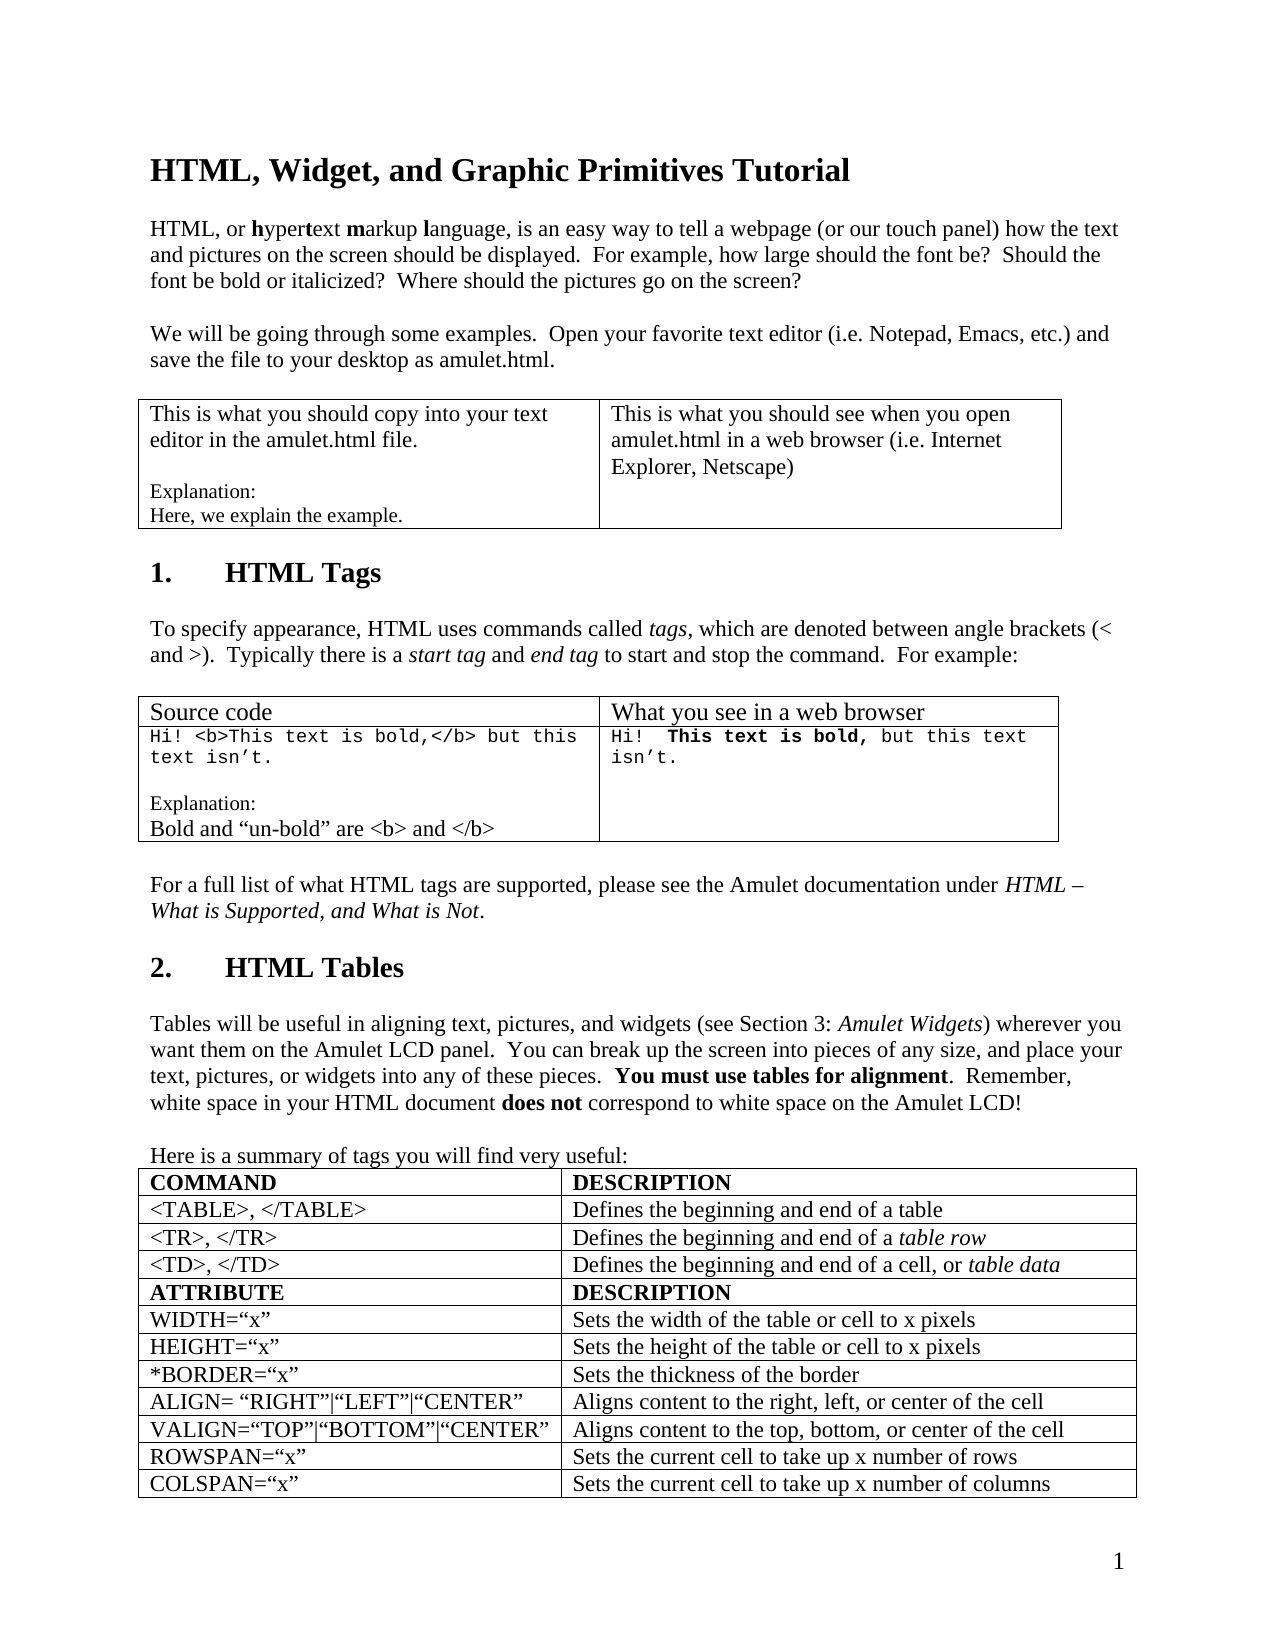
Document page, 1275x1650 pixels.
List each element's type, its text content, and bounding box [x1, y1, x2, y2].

table_cell WIDTH=“x” [139, 1306, 561, 1332]
table_cell ATTRIBUTE [139, 1279, 561, 1305]
text 2. HTML Tables [150, 950, 1125, 983]
table_cell <TR>, </TR> [139, 1224, 561, 1250]
table_cell <TD>, </TD> [139, 1251, 561, 1278]
table_cell Aligns content to the right, left, or center of the cell [562, 1388, 1136, 1414]
text We will be going through some examples. Open your favorite text editor (i.e. Notepad, Emacs, etc.) and save the file to your desktop as amulet.html. [150, 320, 1125, 373]
table_header This is what you should copy into your text editor in the amulet.html file. Explanation: Here, we explain the example. [139, 400, 599, 527]
table_cell DESCRIPTION [562, 1279, 1136, 1305]
table_cell COLSPAN=“x” [139, 1470, 561, 1497]
table_cell Sets the height of the table or cell to x pixels [562, 1334, 1136, 1360]
text For a full list of what HTML tags are supported, please see the Amulet documentation under HTML – What is Supported, and What is Not. [150, 871, 1125, 924]
table_cell Hi! <b>This text is bold,</b> but this text isn’t. Explanation: Bold and “un-bold” are <b> and </b> [139, 727, 599, 841]
table_cell ROWSPAN=“x” [139, 1443, 561, 1469]
table_cell *BORDER=“x” [139, 1361, 561, 1387]
table_cell <TABLE>, </TABLE> [139, 1196, 561, 1223]
table_cell Hi! This text is bold, but this text isn’t. [600, 727, 1058, 841]
subtitle HTML, Widget, and Graphic Primitives Tutorial [150, 150, 1125, 188]
table_cell ALIGN= “RIGHT”|“LEFT”|“CENTER” [139, 1388, 561, 1414]
table_cell Sets the current cell to take up x number of rows [562, 1443, 1136, 1469]
table_cell Sets the width of the table or cell to x pixels [562, 1306, 1136, 1332]
table_cell HEIGHT=“x” [139, 1334, 561, 1360]
table_cell Sets the current cell to take up x number of columns [562, 1470, 1136, 1497]
table_header DESCRIPTION [562, 1169, 1136, 1195]
table_cell Defines the beginning and end of a table row [562, 1224, 1136, 1250]
table_cell VALIGN=“TOP”|“BOTTOM”|“CENTER” [139, 1416, 561, 1442]
table_header Source code [139, 697, 599, 726]
table_header This is what you should see when you open amulet.html in a web browser (i.e. Internet Explorer, Netscape) [600, 400, 1061, 527]
text Tables will be useful in aligning text, pictures, and widgets (see Section 3: Amulet Widgets) wherever you want them on the Amulet LCD panel. You can break up the screen into pieces of any size, and place your text, pictures, or widgets into any of these pieces. You must use tables for alignment. Remember, white space in your HTML document does not correspond to white space on the Amulet LCD! [150, 1010, 1125, 1115]
table_cell Defines the beginning and end of a table [562, 1196, 1136, 1223]
table_cell Defines the beginning and end of a cell, or table data [562, 1251, 1136, 1278]
text To specify appearance, HTML uses commands called tags, which are denoted between angle brackets (< and >). Typically there is a start tag and end tag to start and stop the command. For example: [150, 615, 1125, 667]
table_header What you see in a web browser [600, 697, 1058, 726]
table_cell Aligns content to the top, bottom, or center of the cell [562, 1416, 1136, 1442]
text Here is a summary of tags you will find very useful: [150, 1142, 1125, 1168]
table_cell Sets the thickness of the border [562, 1361, 1136, 1387]
text 1. HTML Tags [150, 555, 1125, 588]
text HTML, or hypertext markup language, is an easy way to tell a webpage (or our touch panel) how the text and pictures on the screen should be displayed. For example, how large should the font be? Should the font be bold or italicized? Where should the pictures go on the screen? [150, 215, 1125, 294]
table_header COMMAND [139, 1169, 561, 1195]
